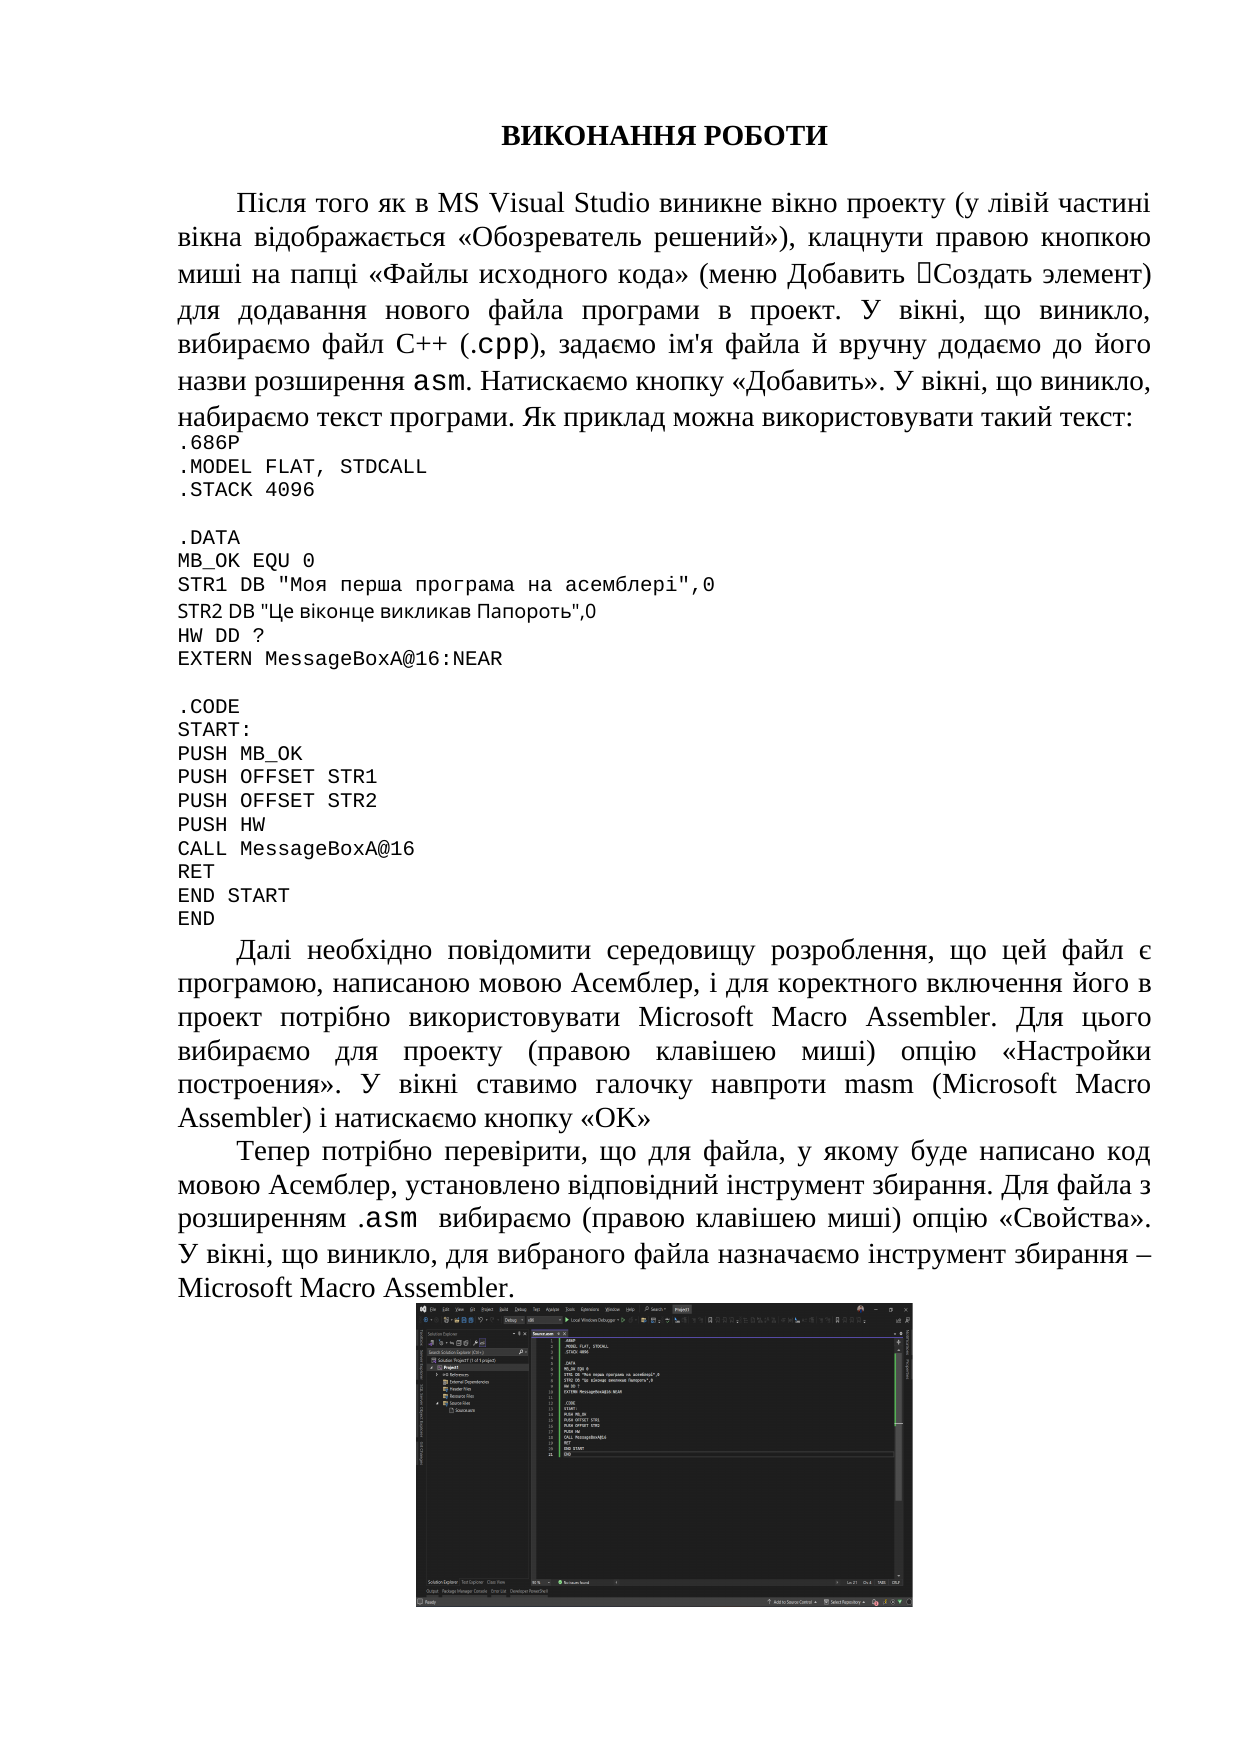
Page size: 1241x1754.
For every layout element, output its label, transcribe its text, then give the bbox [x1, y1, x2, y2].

text Тепер потрібно перевірити, що для файла, у якому буде написано код мовою Асемблер, установлено відповідний інструмент збирання. Для файла з розширенням .asm вибираємо (правою клавішею миші) опцію «Свойства». У вікні, що виникло, для вибраного файла назначаємо інструмент збирання – Microsoft Macro Assembler. [177, 1133, 1152, 1303]
picture [416, 1303, 913, 1607]
text MB_OK EQU 0 [177, 550, 1152, 574]
text Далі необхідно повідомити середовищу розроблення, що цей файл є програмою, написаною мовою Асемблер, і для коректного включення його в проект потрібно використовувати Microsoft Macro Assembler. Для цього вибираємо для проекту (правою клавішею миші) опцію «Настройки построения». У вікні ставимо галочку навпроти masm (Microsoft Macro Assembler) і натискаємо кнопку «OK» [177, 932, 1152, 1133]
subtitle Виконання роботи [177, 118, 1152, 152]
text PUSH HW [177, 814, 1152, 837]
text .CODE [177, 696, 1152, 719]
text END [177, 908, 1152, 932]
text RET [177, 861, 1152, 885]
text END START [177, 885, 1152, 908]
text PUSH OFFSET STR1 [177, 767, 1152, 790]
text PUSH OFFSET STR2 [177, 790, 1152, 814]
text .MODEL FLAT, STDCALL [177, 456, 1152, 479]
text HW DD ? [177, 625, 1152, 648]
text .STACK 4096 [177, 479, 1152, 503]
text .686P [177, 432, 1152, 456]
text PUSH MB_OK [177, 743, 1152, 767]
text EXTERN MessageBoxA@16:NEAR [177, 648, 1152, 672]
text START: [177, 719, 1152, 743]
text STR1 DB "Моя перша програма на асемблері",0 [177, 574, 1152, 598]
text Після того як в MS Visual Studio виникне вікно проекту (у лівій частині вікна відображається «Обозреватель решений»), клацнути правою кнопкою миші на папці «Файлы исходного кода» (меню Добавить Создать элемент) для додавання нового файла програми в проект. У вікні, що виникло, вибираємо файл C++ (.cpp), задаємо ім'я файла й вручну додаємо до його назви розширення asm. Натискаємо кнопку «Добавить». У вікні, що виникло, набираємо текст програми. Як приклад можна використовувати такий текст: [177, 185, 1152, 432]
text STR2 DB "Це віконце викликав Папороть",0 [177, 598, 1152, 625]
text CALL MessageBoxA@16 [177, 837, 1152, 861]
text .DATA [177, 527, 1152, 550]
